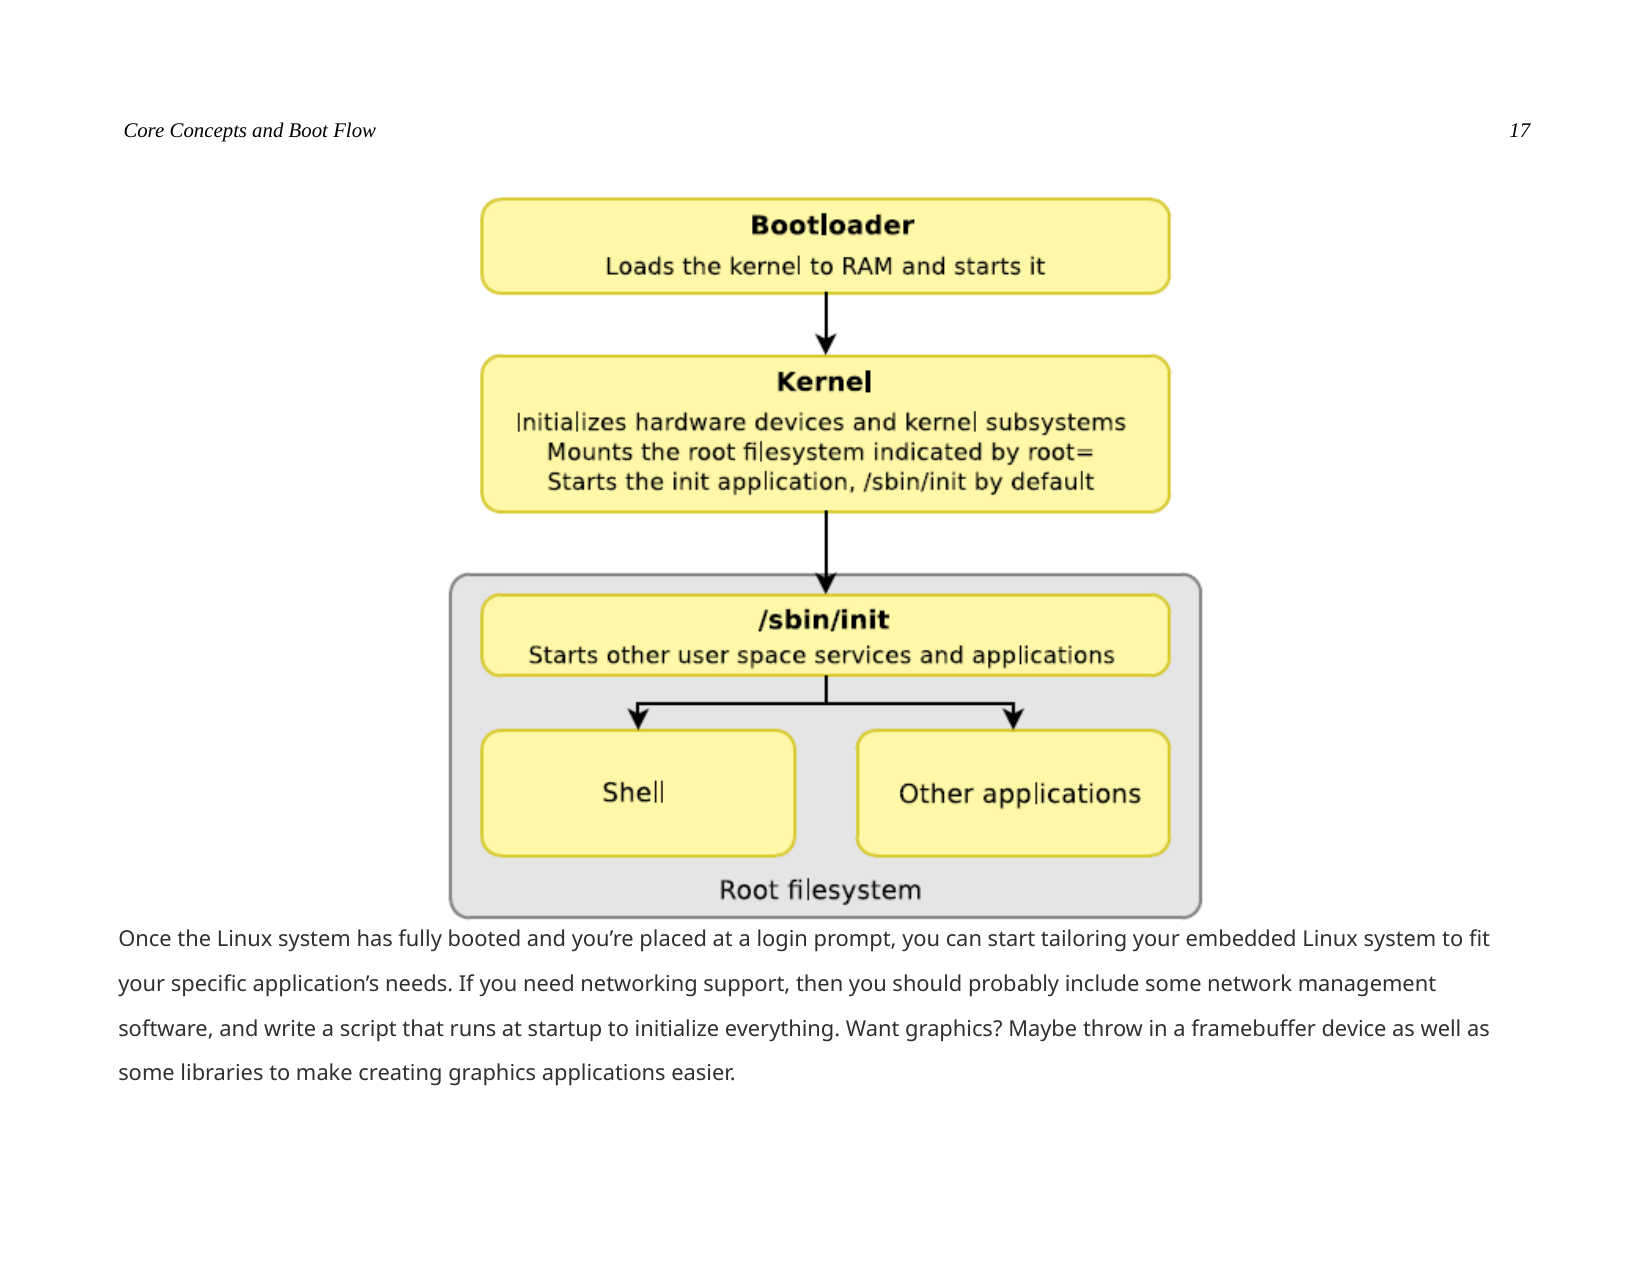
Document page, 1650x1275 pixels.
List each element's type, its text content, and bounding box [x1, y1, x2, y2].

text Once the Linux system has fully booted and you’re placed at a login prompt, you can start tailoring your embedded Linux system to fit your specific application’s needs. If you need networking support, then you should probably include some network management software, and write a script that runs at startup to initialize everything. Want graphics? Maybe throw in a framebuffer device as well as some libraries to make creating graphics applications easier. [118, 923, 1532, 1087]
picture [446, 171, 1204, 924]
